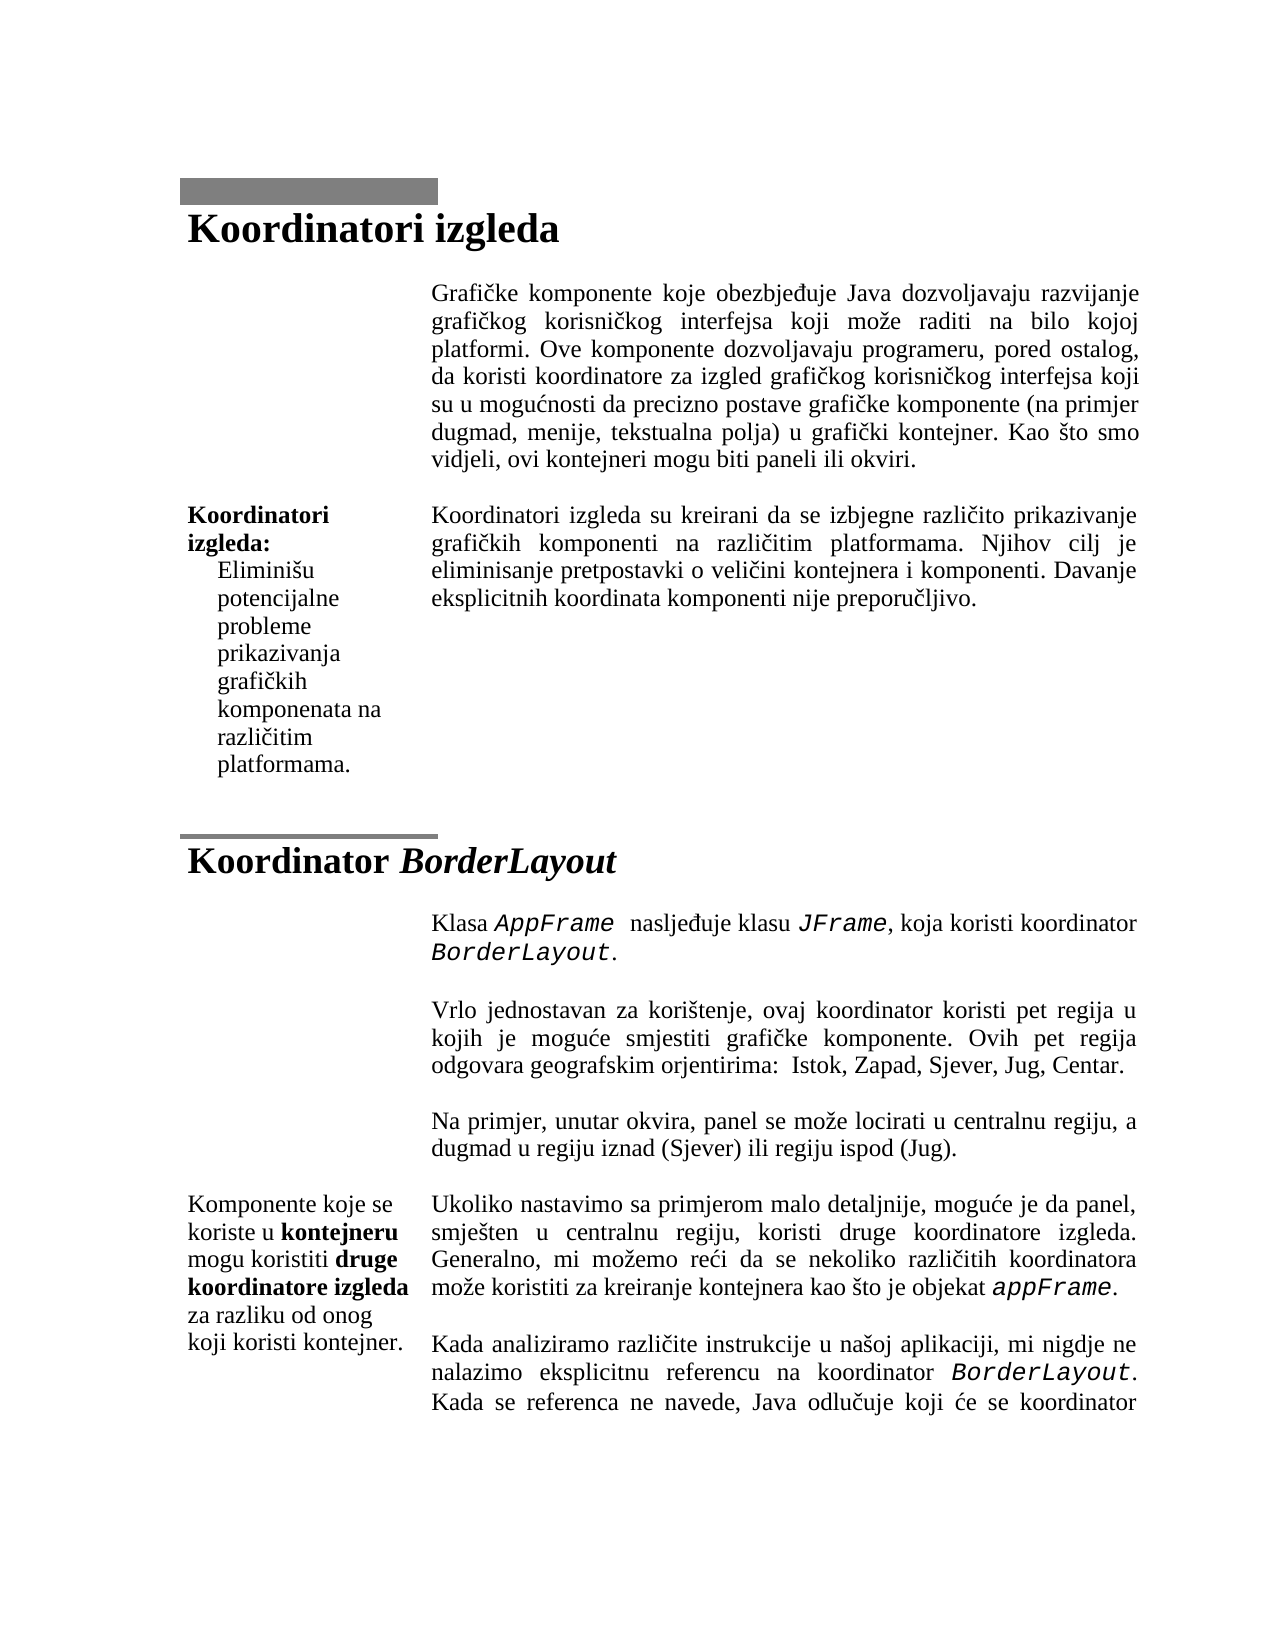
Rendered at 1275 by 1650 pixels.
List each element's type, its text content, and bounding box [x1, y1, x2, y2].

table_header [180, 834, 438, 839]
table_header Koordinatori izgleda: Eliminišu potencijalne probleme prikazivanja grafičkih komponenata na različitim platformama. [180, 501, 424, 778]
table_header Grafičke komponente koje obezbjeđuje Java dozvoljavaju razvijanje grafičkog korisničkog interfejsa koji može raditi na bilo kojoj platformi. Ove komponente dozvoljavaju programeru, pored ostalog, da koristi koordinatore za izgled grafičkog korisničkog interfejsa koji su u mogućnosti da precizno postave grafičke komponente (na primjer dugmad, menije, tekstualna polja) u grafički kontejner. Kao što smo vidjeli, ovi kontejneri mogu biti paneli ili okviri. [424, 279, 1147, 473]
table_header [180, 279, 424, 473]
table_header [180, 909, 424, 968]
subtitle Koordinatori izgleda [187, 205, 1087, 252]
table_header Ukoliko nastavimo sa primjerom malo detaljnije, moguće je da panel, smješten u centralnu regiju, koristi druge koordinatore izgleda. Generalno, mi možemo reći da se nekoliko različitih koordinatora može koristiti za kreiranje kontejnera kao što je objekat appFrame. Kada analiziramo različite instrukcije u našoj aplikaciji, mi nigdje ne nalazimo eksplicitnu referencu na koordinator BorderLayout. Kada se referenca ne navede, Java odlučuje koji će se koordinator [424, 1190, 1145, 1416]
subtitle Koordinator BorderLayout [187, 839, 1087, 881]
table_header Klasa AppFrame nasljeđuje klasu JFrame, koja koristi koordinator BorderLayout. [424, 909, 1145, 968]
table_header [180, 996, 424, 1079]
table_header Na primjer, unutar okvira, panel se može locirati u centralnu regiju, a dugmad u regiju iznad (Sjever) ili regiju ispod (Jug). [424, 1107, 1145, 1162]
table_header [180, 1107, 424, 1162]
table_header Vrlo jednostavan za korištenje, ovaj koordinator koristi pet regija u kojih je moguće smjestiti grafičke komponente. Ovih pet regija odgovara geografskim orjentirima: Istok, Zapad, Sjever, Jug, Centar. [424, 996, 1145, 1079]
table_header Koordinatori izgleda su kreirani da se izbjegne različito prikazivanje grafičkih komponenti na različitim platformama. Njihov cilj je eliminisanje pretpostavki o veličini kontejnera i komponenti. Davanje eksplicitnih koordinata komponenti nije preporučljivo. [424, 501, 1145, 778]
table_header [180, 178, 438, 205]
table_header Komponente koje se koriste u kontejneru mogu koristiti druge koordinatore izgleda za razliku od onog koji koristi kontejner. [180, 1190, 424, 1416]
